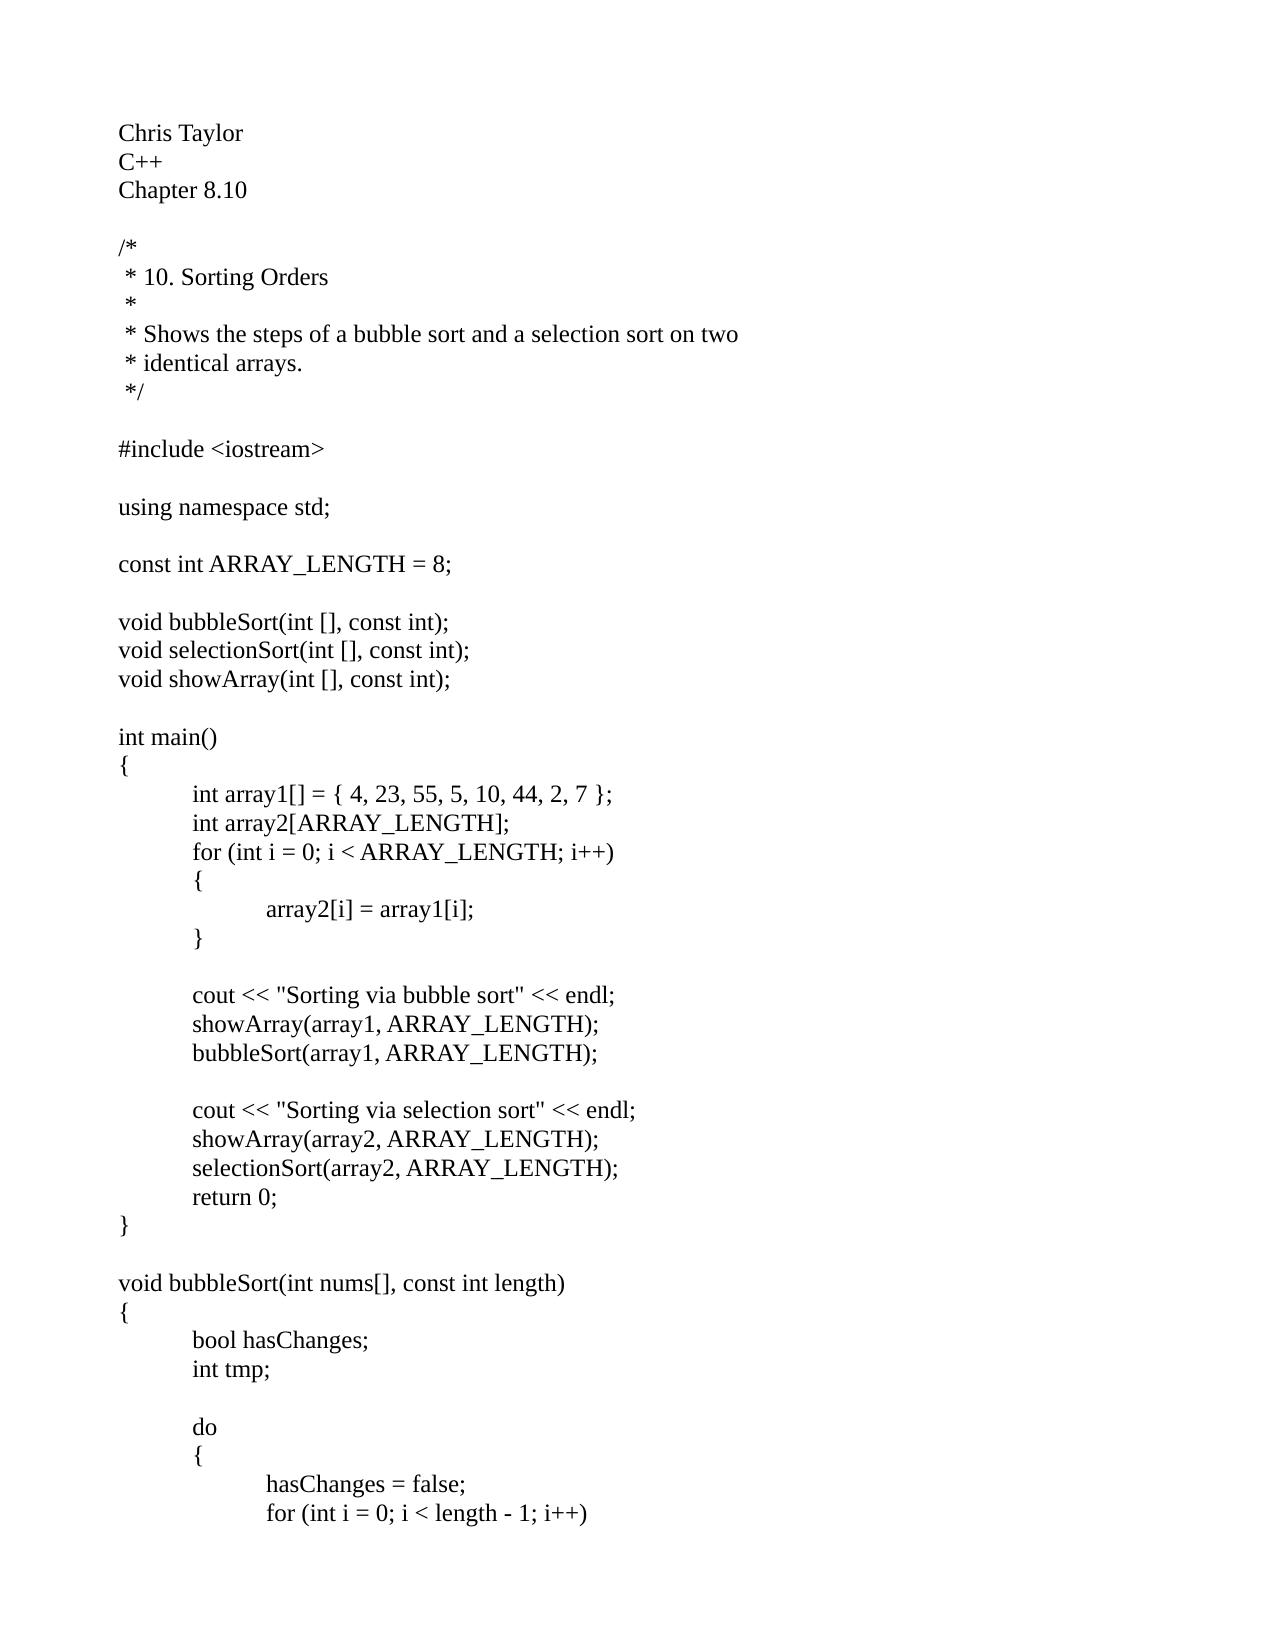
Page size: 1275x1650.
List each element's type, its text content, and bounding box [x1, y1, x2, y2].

text Chris Taylor [118, 118, 1157, 147]
text */ [118, 377, 1157, 406]
text int main() [118, 722, 1157, 751]
text * [118, 291, 1157, 319]
text #include <iostream> [118, 434, 1157, 463]
text { [118, 751, 1157, 779]
text void showArray(int [], const int); [118, 664, 1157, 693]
text const int ARRAY_LENGTH = 8; [118, 549, 1157, 578]
text hasChanges = false; [118, 1469, 1157, 1498]
text int array2[ARRAY_LENGTH]; [118, 808, 1157, 837]
text * 10. Sorting Orders [118, 262, 1157, 291]
text showArray(array2, ARRAY_LENGTH); [118, 1124, 1157, 1153]
text int tmp; [118, 1354, 1157, 1383]
text cout << "Sorting via bubble sort" << endl; [118, 981, 1157, 1009]
text * identical arrays. [118, 348, 1157, 377]
text bubbleSort(array1, ARRAY_LENGTH); [118, 1038, 1157, 1067]
text /* [118, 233, 1157, 262]
text cout << "Sorting via selection sort" << endl; [118, 1096, 1157, 1124]
text { [118, 1441, 1157, 1469]
text } [118, 923, 1157, 952]
text int array1[] = { 4, 23, 55, 5, 10, 44, 2, 7 }; [118, 779, 1157, 808]
text array2[i] = array1[i]; [118, 894, 1157, 923]
text showArray(array1, ARRAY_LENGTH); [118, 1009, 1157, 1038]
text Chapter 8.10 [118, 176, 1157, 204]
text selectionSort(array2, ARRAY_LENGTH); [118, 1153, 1157, 1182]
text do [118, 1412, 1157, 1441]
text void selectionSort(int [], const int); [118, 636, 1157, 664]
text C++ [118, 147, 1157, 176]
text { [118, 1297, 1157, 1326]
text { [118, 866, 1157, 894]
text } [118, 1211, 1157, 1239]
text for (int i = 0; i < length - 1; i++) [118, 1498, 1157, 1527]
text using namespace std; [118, 492, 1157, 521]
text return 0; [118, 1182, 1157, 1211]
text void bubbleSort(int nums[], const int length) [118, 1268, 1157, 1297]
text void bubbleSort(int [], const int); [118, 607, 1157, 636]
text bool hasChanges; [118, 1326, 1157, 1354]
text for (int i = 0; i < ARRAY_LENGTH; i++) [118, 837, 1157, 866]
text * Shows the steps of a bubble sort and a selection sort on two [118, 319, 1157, 348]
